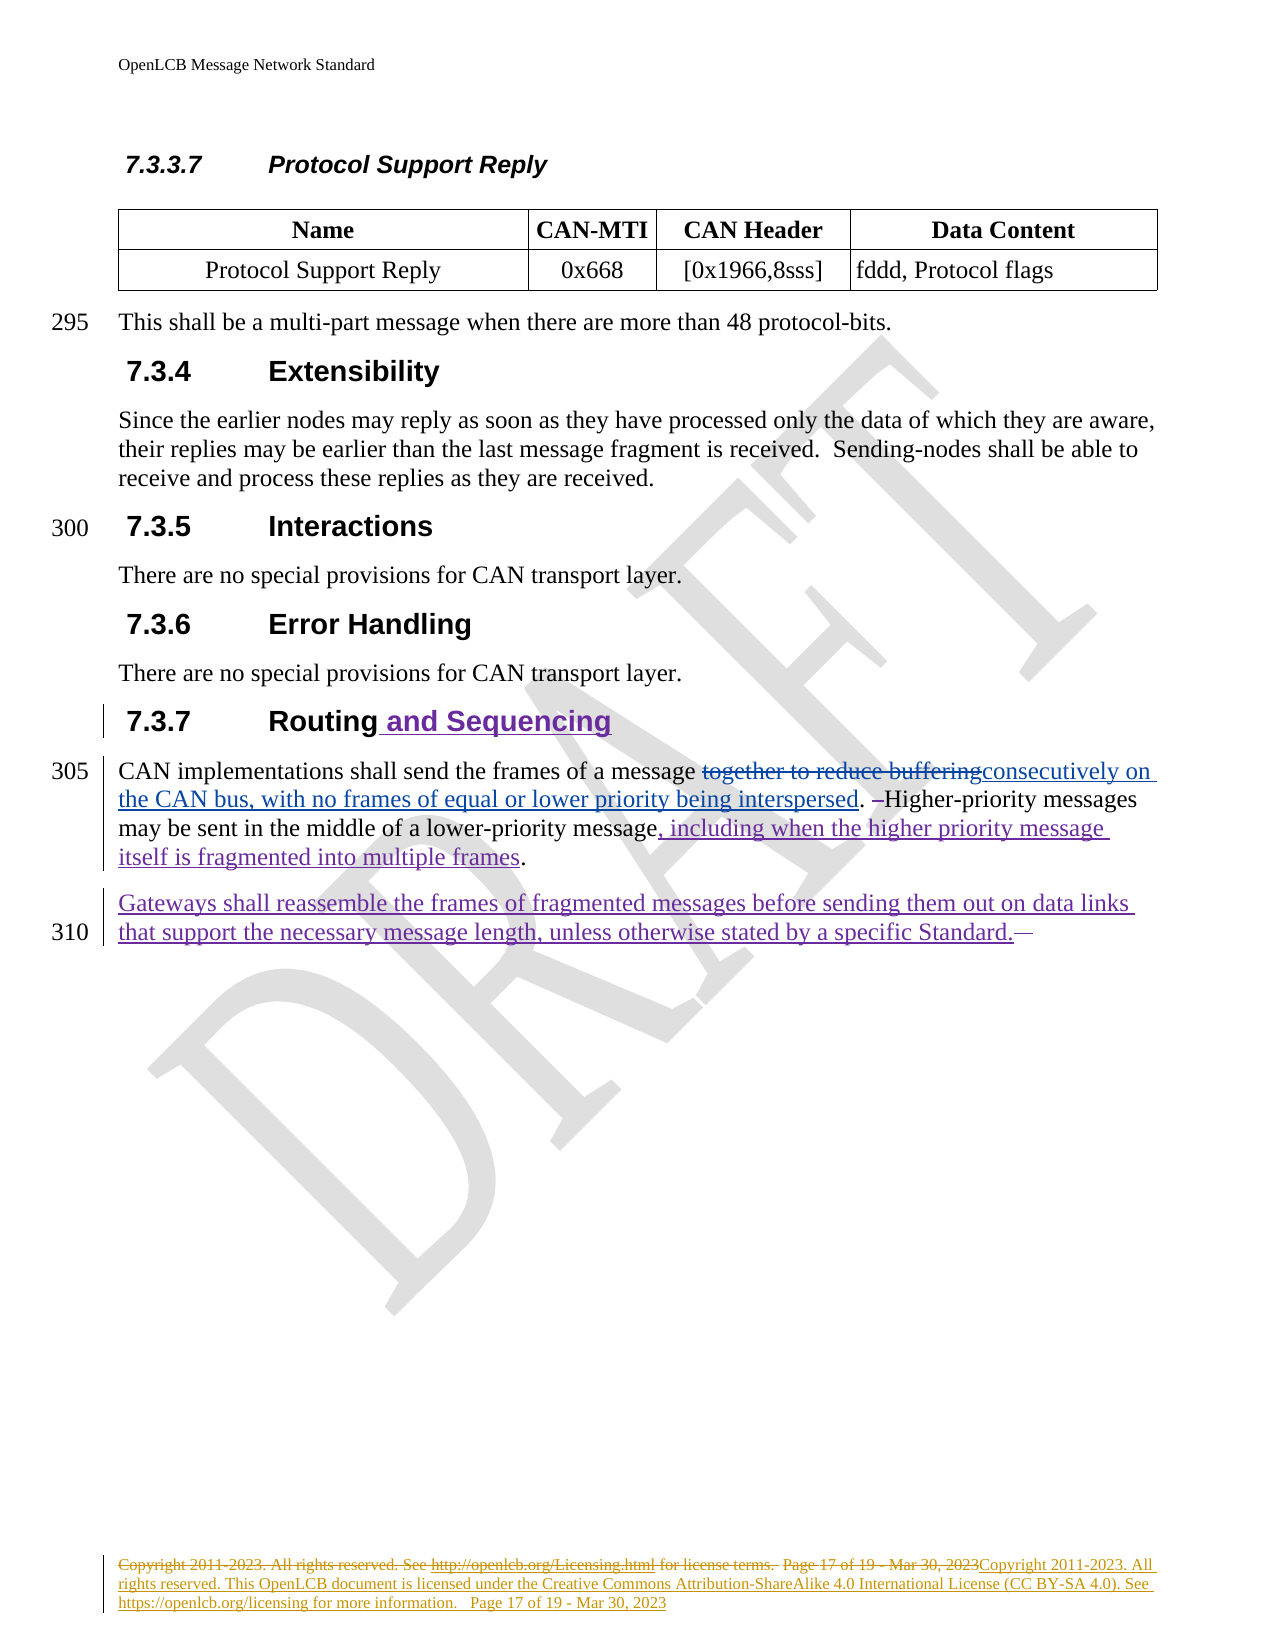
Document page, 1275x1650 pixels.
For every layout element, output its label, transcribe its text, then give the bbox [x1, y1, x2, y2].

table_header CAN Header [657, 210, 850, 249]
table_cell Protocol Support Reply [119, 250, 528, 289]
text There are no special provisions for CAN transport layer. [118, 560, 654, 589]
subtitle Routing and Sequencing [824, 704, 1157, 738]
subtitle [727, 607, 829, 640]
text CAN implementations shall send the frames of a message consecutively on the CAN bus, with no frames of equal or lower priority being interspersed. Higher-priority messages may be sent in the middle of a lower-priority message, including when the higher priority message itself is fragmented into multiple frames. [118, 756, 596, 809]
table_header Name [119, 210, 528, 249]
table_cell 0x668 [529, 250, 656, 289]
text There are no special provisions for CAN transport layer. [118, 658, 761, 687]
subtitle Extensibility [118, 354, 860, 387]
text Gateways shall reassemble the frames of fragmented messages before sending them out on data links that support the necessary message length, unless otherwise stated by a specific Standard. [118, 915, 385, 942]
subtitle Error Handling [118, 607, 714, 640]
text CAN implementations shall send the frames of a message consecutively on the CAN bus, with no frames of equal or lower priority being interspersed. Higher-priority messages may be sent in the middle of a lower-priority message, including when the higher priority message itself is fragmented into multiple frames. [118, 811, 640, 871]
table_header Data Content [851, 210, 1157, 249]
text Since the earlier nodes may reply as soon as they have processed only the data of which they are aware, their replies may be earlier than the last message fragment is received. Sending-nodes shall be able to receive and process these replies as they are received. [844, 405, 1157, 491]
text There are no special provisions for CAN transport layer. [998, 560, 1157, 589]
subtitle [835, 607, 1032, 640]
subtitle [902, 354, 1157, 387]
subtitle [864, 366, 915, 387]
subtitle [1072, 607, 1157, 640]
text [805, 658, 1157, 687]
text CAN implementations shall send the frames of a message consecutively on the CAN bus, with no frames of equal or lower priority being interspersed. Higher-priority messages may be sent in the middle of a lower-priority message, including when the higher priority message itself is fragmented into multiple frames. [720, 756, 1157, 871]
subtitle [1045, 607, 1080, 621]
text Gateways shall reassemble the frames of fragmented messages before sending them out on data links that support the necessary message length, unless otherwise stated by a specific Standard. [118, 888, 326, 913]
subtitle Protocol Support Reply [118, 150, 1157, 179]
subtitle Interactions [118, 509, 705, 543]
subtitle [947, 509, 1157, 543]
table_header CAN-MTI [529, 210, 656, 249]
text Gateways shall reassemble the frames of fragmented messages before sending them out on data links that support the necessary message length, unless otherwise stated by a specific Standard. [535, 915, 686, 942]
subtitle Routing and Sequencing [605, 704, 812, 738]
table_cell [0x1966,8sss] [657, 250, 850, 289]
text Gateways shall reassemble the frames of fragmented messages before sending them out on data links that support the necessary message length, unless otherwise stated by a specific Standard. [673, 888, 1157, 946]
table_cell fddd, Protocol flags [851, 250, 1157, 289]
text There are no special provisions for CAN transport layer. [685, 560, 981, 589]
subtitle Routing and Sequencing [118, 704, 555, 738]
subtitle [771, 509, 935, 543]
text Since the earlier nodes may reply as soon as they have processed only the data of which they are aware, their replies may be earlier than the last message fragment is received. Sending-nodes shall be able to receive and process these replies as they are received. [781, 428, 883, 491]
subtitle [707, 509, 787, 543]
text This shall be a multi-part message when there are more than 48 protocol-bits. [118, 307, 1157, 336]
text Since the earlier nodes may reply as soon as they have processed only the data of which they are aware, their replies may be earlier than the last message fragment is received. Sending-nodes shall be able to receive and process these replies as they are received. [118, 405, 809, 491]
